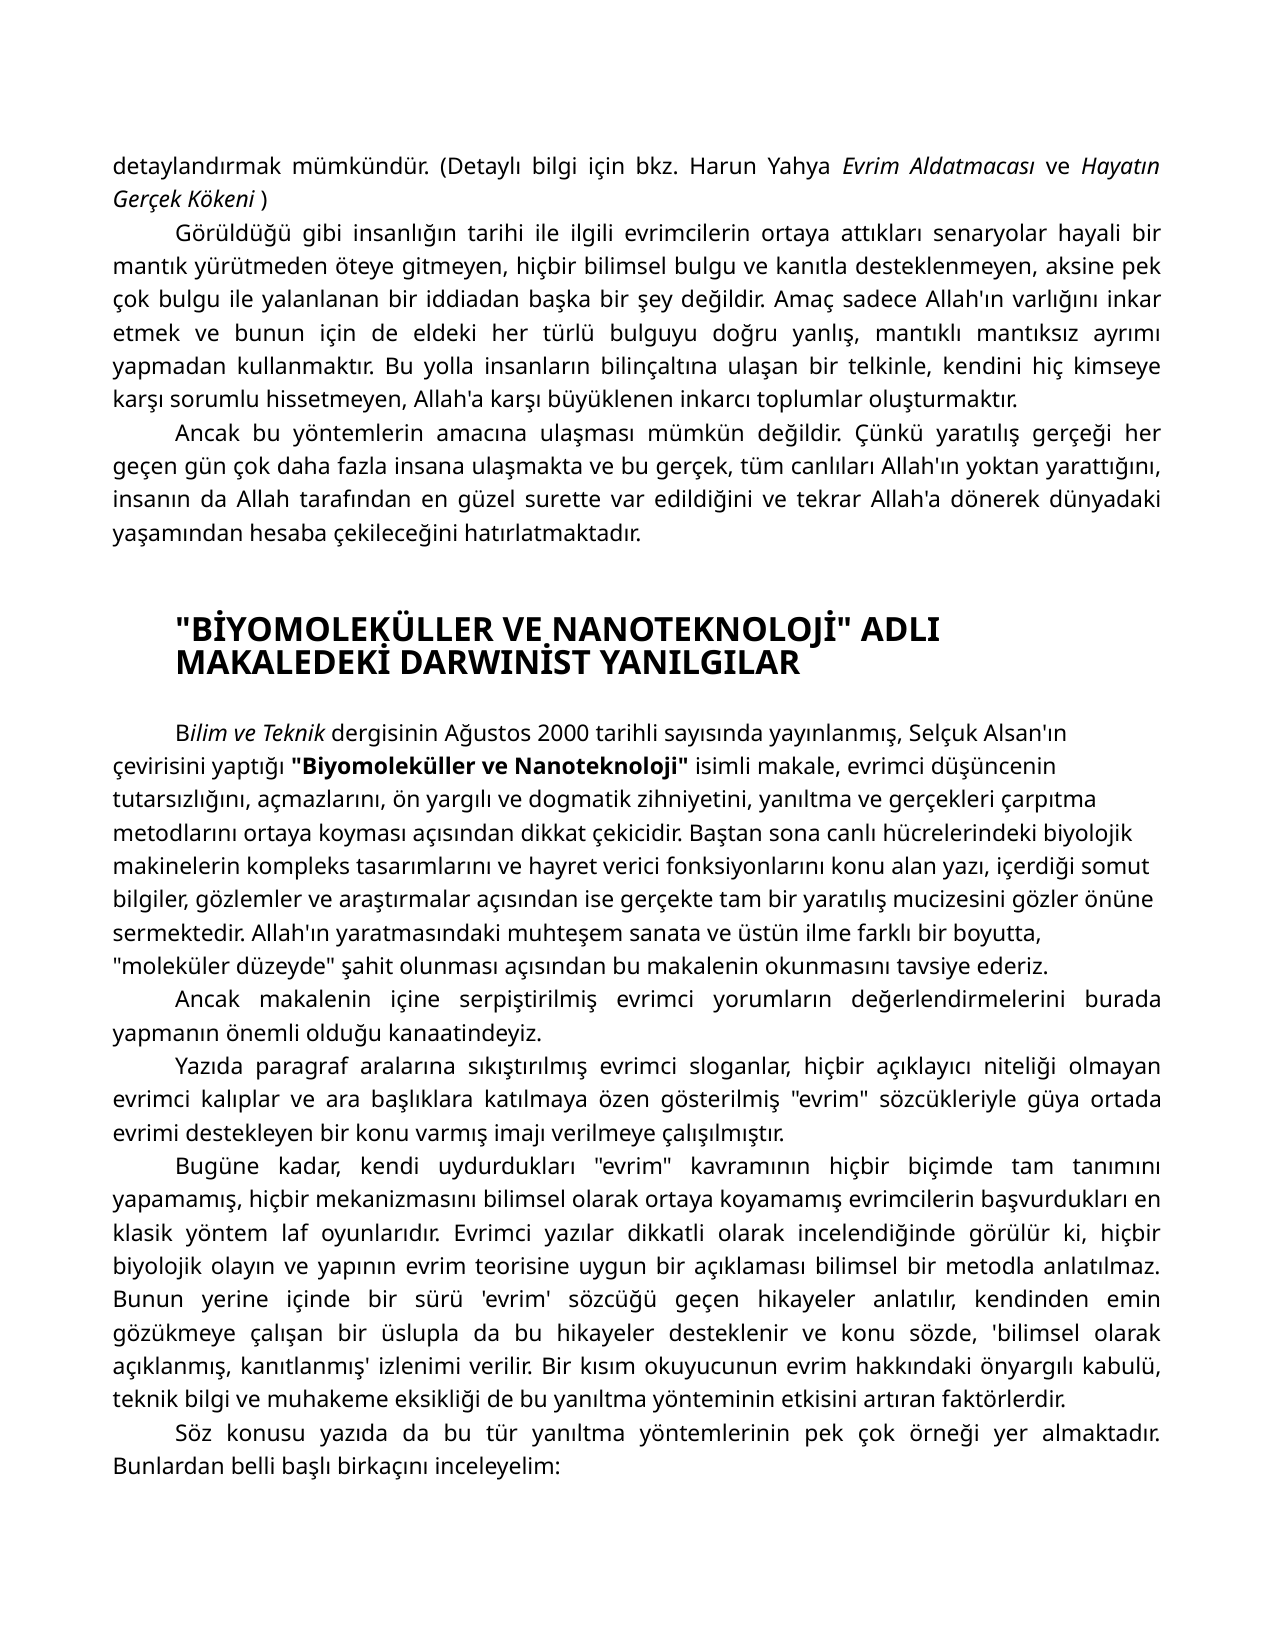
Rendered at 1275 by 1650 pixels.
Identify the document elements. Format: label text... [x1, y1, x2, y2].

text Yazıda paragraf aralarına sıkıştırılmış evrimci sloganlar, hiçbir açıklayıcı niteliği olmayan evrimci kalıplar ve ara başlıklara katılmaya özen gösterilmiş "evrim" sözcükleriyle güya ortada evrimi destekleyen bir konu varmış imajı verilmeye çalışılmıştır. [112, 1048, 1162, 1148]
text Görüldüğü gibi insanlığın tarihi ile ilgili evrimcilerin ortaya attıkları senaryolar hayali bir mantık yürütmeden öteye gitmeyen, hiçbir bilimsel bulgu ve kanıtla desteklenmeyen, aksine pek çok bulgu ile yalanlanan bir iddiadan başka bir şey değildir. Amaç sadece Allah'ın varlığını inkar etmek ve bunun için de eldeki her türlü bulguyu doğru yanlış, mantıklı mantıksız ayrımı yapmadan kullanmaktır. Bu yolla insanların bilinçaltına ulaşan bir telkinle, kendini hiç kimseye karşı sorumlu hissetmeyen, Allah'a karşı büyüklenen inkarcı toplumlar oluşturmaktır. [112, 214, 1162, 414]
text Bilim ve Teknik dergisinin Ağustos 2000 tarihli sayısında yayınlanmış, Selçuk Alsan'ın çevirisini yaptığı "Biyomoleküller ve Nanoteknoloji" isimli makale, evrimci düşüncenin tutarsızlığını, açmazlarını, ön yargılı ve dogmatik zihniyetini, yanıltma ve gerçekleri çarpıtma metodlarını ortaya koyması açısından dikkat çekicidir. Baştan sona canlı hücrelerindeki biyolojik makinelerin kompleks tasarımlarını ve hayret verici fonksiyonlarını konu alan yazı, içerdiği somut bilgiler, gözlemler ve araştırmalar açısından ise gerçekte tam bir yaratılış mucizesini gözler önüne sermektedir. Allah'ın yaratmasındaki muhteşem sanata ve üstün ilme farklı bir boyutta, "moleküler düzeyde" şahit olunması açısından bu makalenin okunmasını tavsiye ederiz. [112, 714, 1162, 981]
text detaylandırmak mümkündür. (Detaylı bilgi için bkz. Harun Yahya Evrim Aldatmacası ve Hayatın Gerçek Kökeni ) [112, 148, 1162, 214]
text Ancak bu yöntemlerin amacına ulaşması mümkün değildir. Çünkü yaratılış gerçeği her geçen gün çok daha fazla insana ulaşmakta ve bu gerçek, tüm canlıları Allah'ın yoktan yarattığını, insanın da Allah tarafından en güzel surette var edildiğini ve tekrar Allah'a dönerek dünyadaki yaşamından hesaba çekileceğini hatırlatmaktadır. [112, 414, 1162, 548]
text "BİYOMOLEKÜLLER VE NANOTEKNOLOJİ" ADLI MAKALEDEKİ DARWINİST YANILGILAR [175, 614, 1162, 681]
text Ancak makalenin içine serpiştirilmiş evrimci yorumların değerlendirmelerini burada yapmanın önemli olduğu kanaatindeyiz. [112, 981, 1162, 1048]
text Bugüne kadar, kendi uydurdukları "evrim" kavramının hiçbir biçimde tam tanımını yapamamış, hiçbir mekanizmasını bilimsel olarak ortaya koyamamış evrimcilerin başvurdukları en klasik yöntem laf oyunlarıdır. Evrimci yazılar dikkatli olarak incelendiğinde görülür ki, hiçbir biyolojik olayın ve yapının evrim teorisine uygun bir açıklaması bilimsel bir metodla anlatılmaz. Bunun yerine içinde bir sürü 'evrim' sözcüğü geçen hikayeler anlatılır, kendinden emin gözükmeye çalışan bir üslupla da bu hikayeler desteklenir ve konu sözde, 'bilimsel olarak açıklanmış, kanıtlanmış' izlenimi verilir. Bir kısım okuyucunun evrim hakkındaki önyargılı kabulü, teknik bilgi ve muhakeme eksikliği de bu yanıltma yönteminin etkisini artıran faktörlerdir. [112, 1148, 1162, 1414]
text Söz konusu yazıda da bu tür yanıltma yöntemlerinin pek çok örneği yer almaktadır. Bunlardan belli başlı birkaçını inceleyelim: [112, 1414, 1162, 1481]
